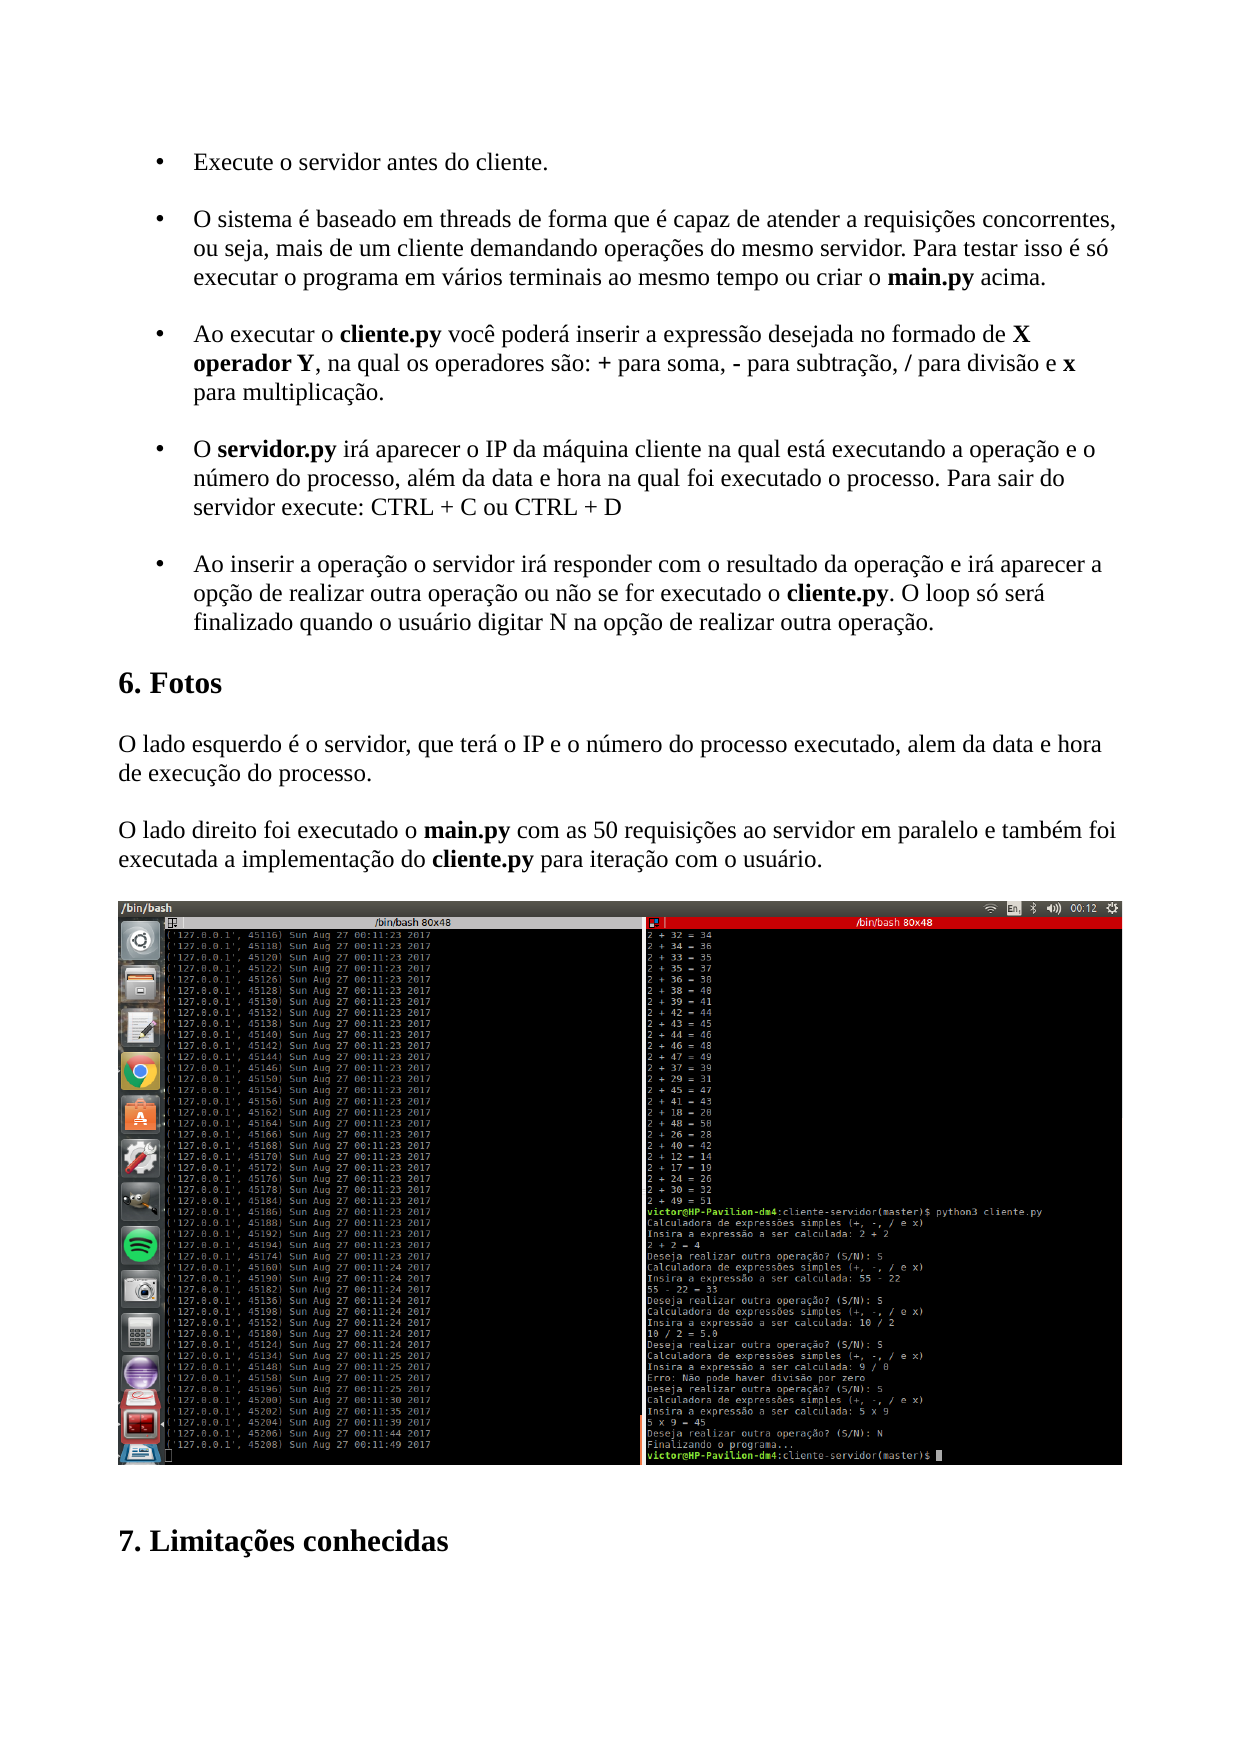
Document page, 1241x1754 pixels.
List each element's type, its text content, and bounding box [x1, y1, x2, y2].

text O lado direito foi executado o main.py com as 50 requisições ao servidor em paralelo e também foi executada a implementação do cliente.py para iteração com o usuário. [118, 815, 1122, 873]
text O lado esquerdo é o servidor, que terá o IP e o número do processo executado, alem da data e hora de execução do processo. [118, 729, 1122, 787]
text 7. Limitações conhecidas [118, 1522, 1122, 1558]
picture [118, 901, 1123, 1465]
text 6. Fotos [118, 664, 1122, 700]
list O servidor.py irá aparecer o IP da máquina cliente na qual está executando a operação e o número do processo, além da data e hora na qual foi executado o processo. Para sair do servidor execute: CTRL + C ou CTRL + D [156, 434, 1122, 521]
list Ao inserir a operação o servidor irá responder com o resultado da operação e irá aparecer a opção de realizar outra operação ou não se for executado o cliente.py. O loop só será finalizado quando o usuário digitar N na opção de realizar outra operação. [156, 549, 1122, 636]
list O sistema é baseado em threads de forma que é capaz de atender a requisições concorrentes, ou seja, mais de um cliente demandando operações do mesmo servidor. Para testar isso é só executar o programa em vários terminais ao mesmo tempo ou criar o main.py acima. [156, 204, 1122, 291]
list Execute o servidor antes do cliente. [156, 147, 1122, 176]
list Ao executar o cliente.py você poderá inserir a expressão desejada no formado de X operador Y, na qual os operadores são: + para soma, - para subtração, / para divisão e x para multiplicação. [156, 319, 1122, 406]
